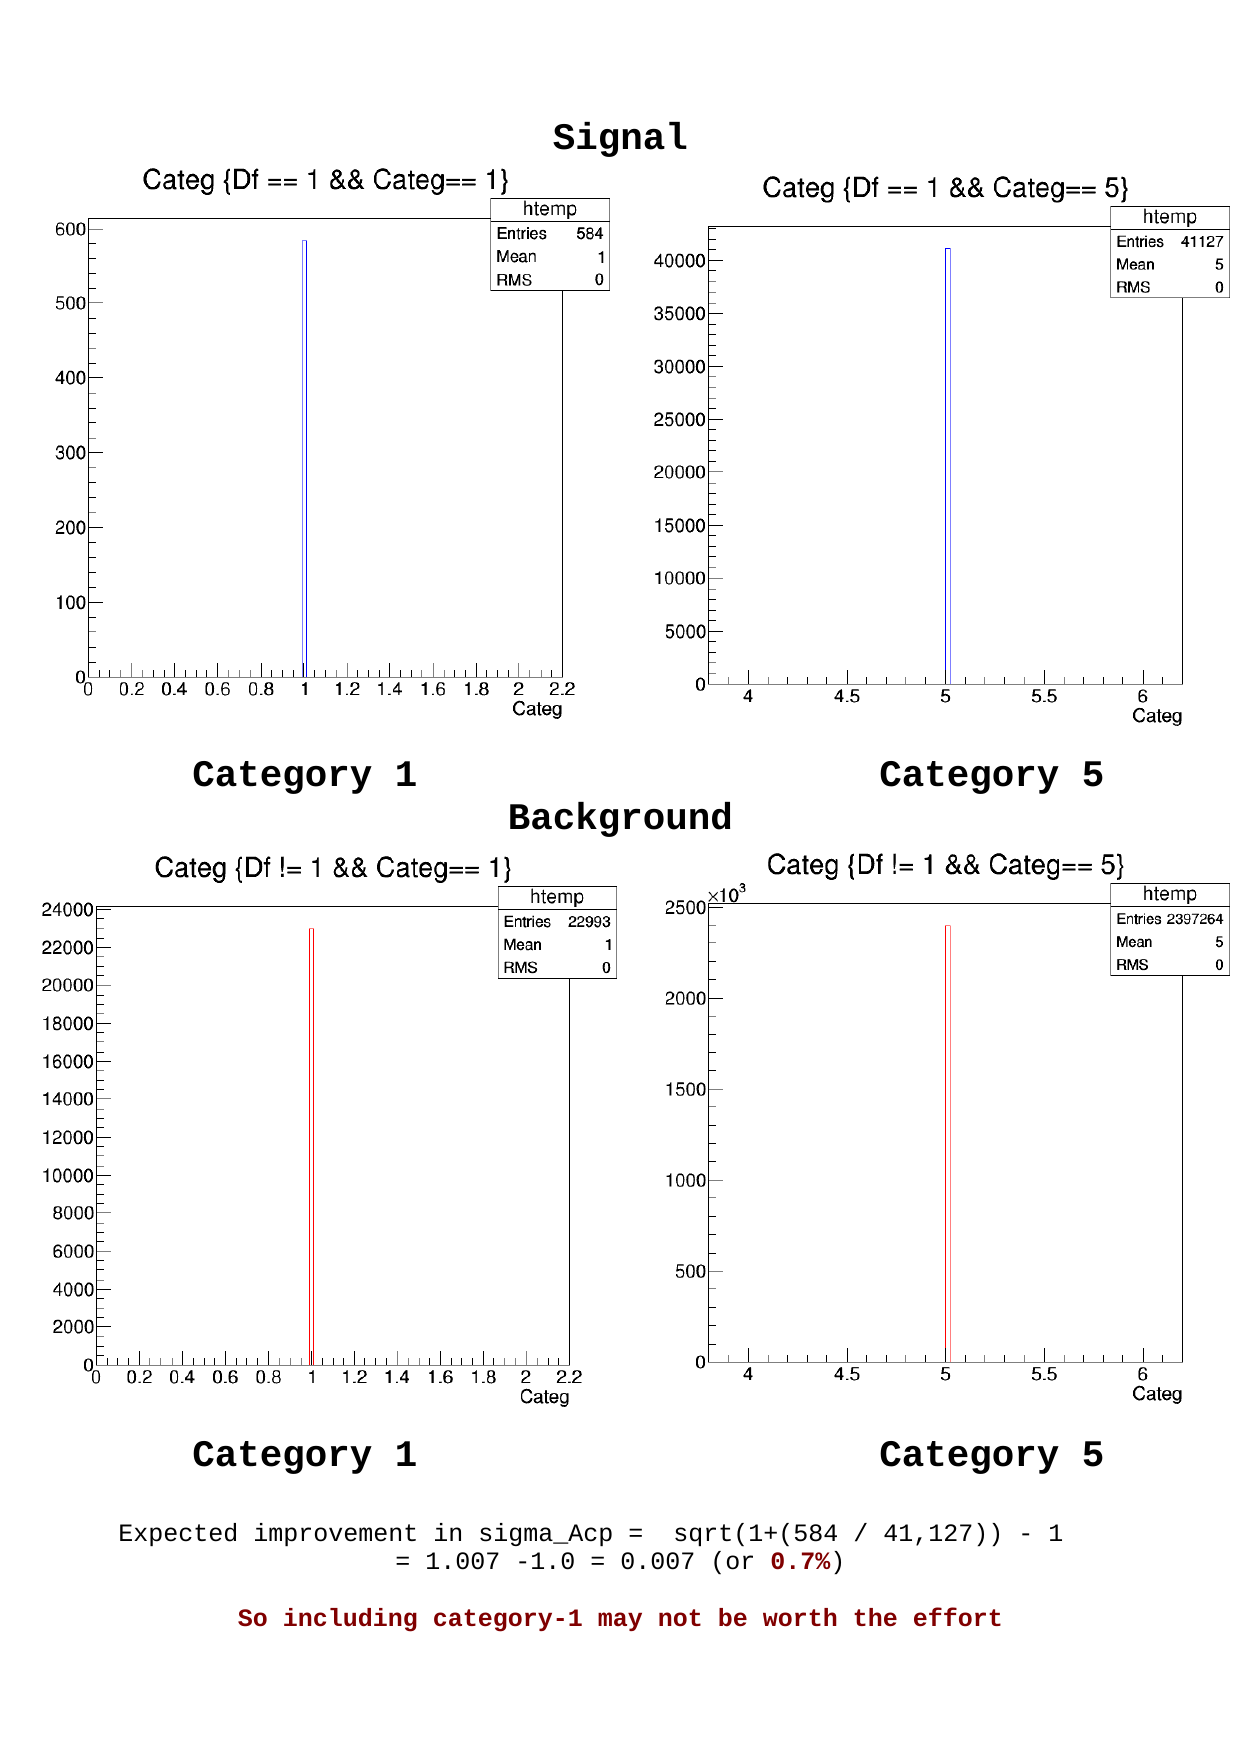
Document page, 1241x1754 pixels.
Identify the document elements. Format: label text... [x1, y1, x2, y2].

text So including category-1 may not be worth the effort [118, 1606, 1122, 1634]
text Background [118, 798, 1122, 841]
text Category 1 Category 5 [118, 1436, 1122, 1478]
text Category 1 Category 5 [118, 671, 1122, 798]
picture [649, 846, 1241, 1419]
text Expected improvement in sigma_Acp = sqrt(1+(584 / 41,127)) - 1 [118, 1521, 1122, 1549]
picture [649, 169, 1241, 741]
text Signal [118, 118, 1122, 161]
text = 1.007 -1.0 = 0.007 (or 0.7%) [118, 1549, 1122, 1577]
picture [29, 161, 620, 734]
picture [37, 850, 628, 1422]
